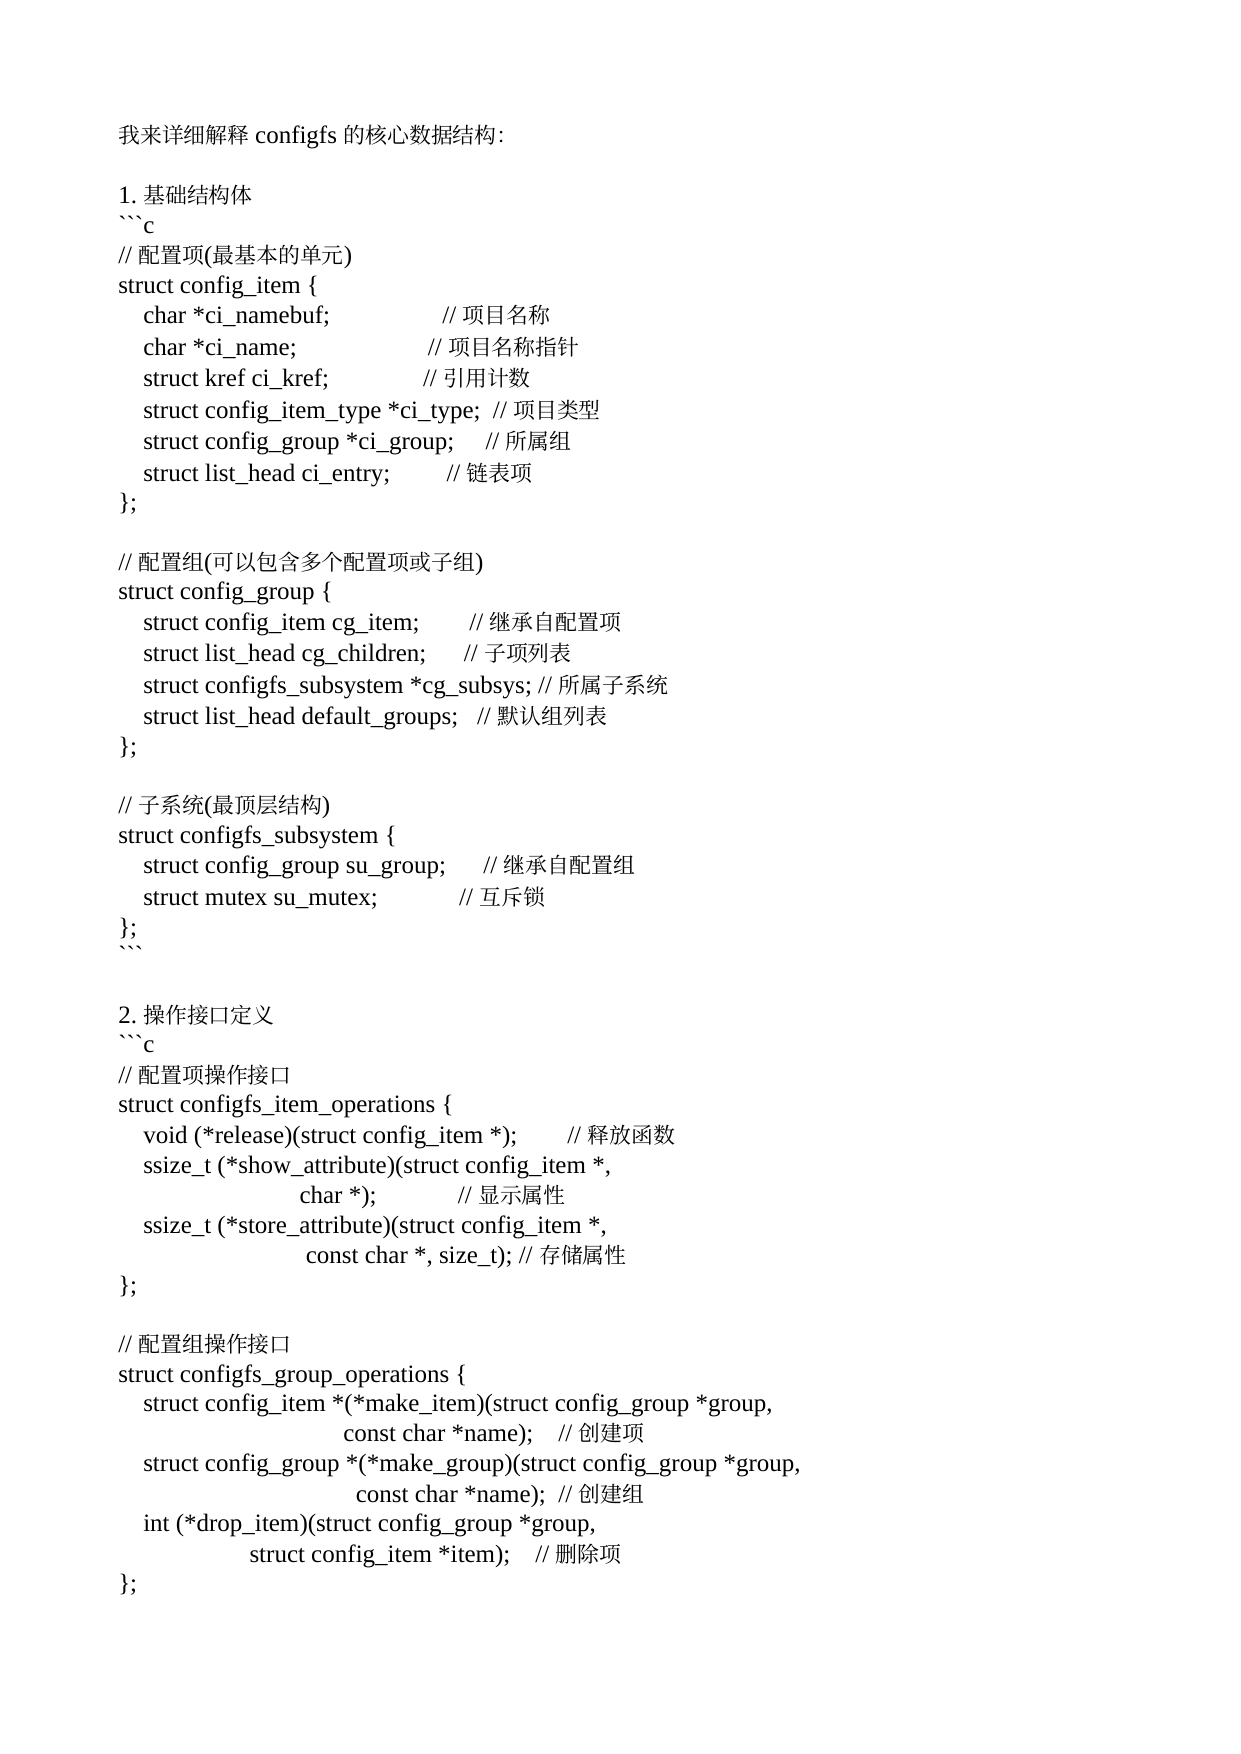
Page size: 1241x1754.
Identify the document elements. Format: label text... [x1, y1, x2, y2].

text // 配置项操作接口 [118, 1058, 1122, 1089]
text 我来详细解释 configfs 的核心数据结构： [118, 118, 1122, 149]
text }; [118, 1270, 1122, 1299]
text struct config_group *ci_group; // 所属组 [118, 424, 1122, 456]
text 1. 基础结构体 [118, 178, 1122, 210]
text ```c [118, 1029, 1122, 1058]
text struct config_group *(*make_group)(struct config_group *group, [118, 1448, 1122, 1477]
text struct list_head default_groups; // 默认组列表 [118, 699, 1122, 731]
text ``` [118, 940, 1122, 969]
text struct list_head cg_children; // 子项列表 [118, 637, 1122, 668]
text const char *name); // 创建组 [118, 1477, 1122, 1508]
text struct configfs_group_operations { [118, 1359, 1122, 1388]
text struct config_item_type *ci_type; // 项目类型 [118, 393, 1122, 424]
text struct config_group su_group; // 继承自配置组 [118, 849, 1122, 880]
text }; [118, 487, 1122, 516]
text struct config_item *item); // 删除项 [118, 1537, 1122, 1568]
text struct config_item *(*make_item)(struct config_group *group, [118, 1388, 1122, 1417]
text struct kref ci_kref; // 引用计数 [118, 362, 1122, 393]
text // 配置项(最基本的单元) [118, 238, 1122, 270]
text struct configfs_item_operations { [118, 1089, 1122, 1118]
text }; [118, 1568, 1122, 1597]
text // 配置组操作接口 [118, 1328, 1122, 1359]
text }; [118, 731, 1122, 760]
text 2. 操作接口定义 [118, 998, 1122, 1029]
text struct config_group { [118, 576, 1122, 605]
text char *); // 显示属性 [118, 1178, 1122, 1210]
text char *ci_name; // 项目名称指针 [118, 330, 1122, 362]
text int (*drop_item)(struct config_group *group, [118, 1508, 1122, 1537]
text // 子系统(最顶层结构) [118, 788, 1122, 820]
text const char *name); // 创建项 [118, 1417, 1122, 1448]
text struct config_item { [118, 270, 1122, 299]
text struct config_item cg_item; // 继承自配置项 [118, 605, 1122, 637]
text void (*release)(struct config_item *); // 释放函数 [118, 1118, 1122, 1150]
text ```c [118, 210, 1122, 238]
text struct mutex su_mutex; // 互斥锁 [118, 880, 1122, 912]
text char *ci_namebuf; // 项目名称 [118, 299, 1122, 330]
text ssize_t (*show_attribute)(struct config_item *, [118, 1150, 1122, 1178]
text struct configfs_subsystem *cg_subsys; // 所属子系统 [118, 668, 1122, 699]
text ssize_t (*store_attribute)(struct config_item *, [118, 1210, 1122, 1239]
text }; [118, 912, 1122, 940]
text struct list_head ci_entry; // 链表项 [118, 456, 1122, 487]
text const char *, size_t); // 存储属性 [118, 1239, 1122, 1270]
text // 配置组(可以包含多个配置项或子组) [118, 545, 1122, 576]
text struct configfs_subsystem { [118, 820, 1122, 849]
